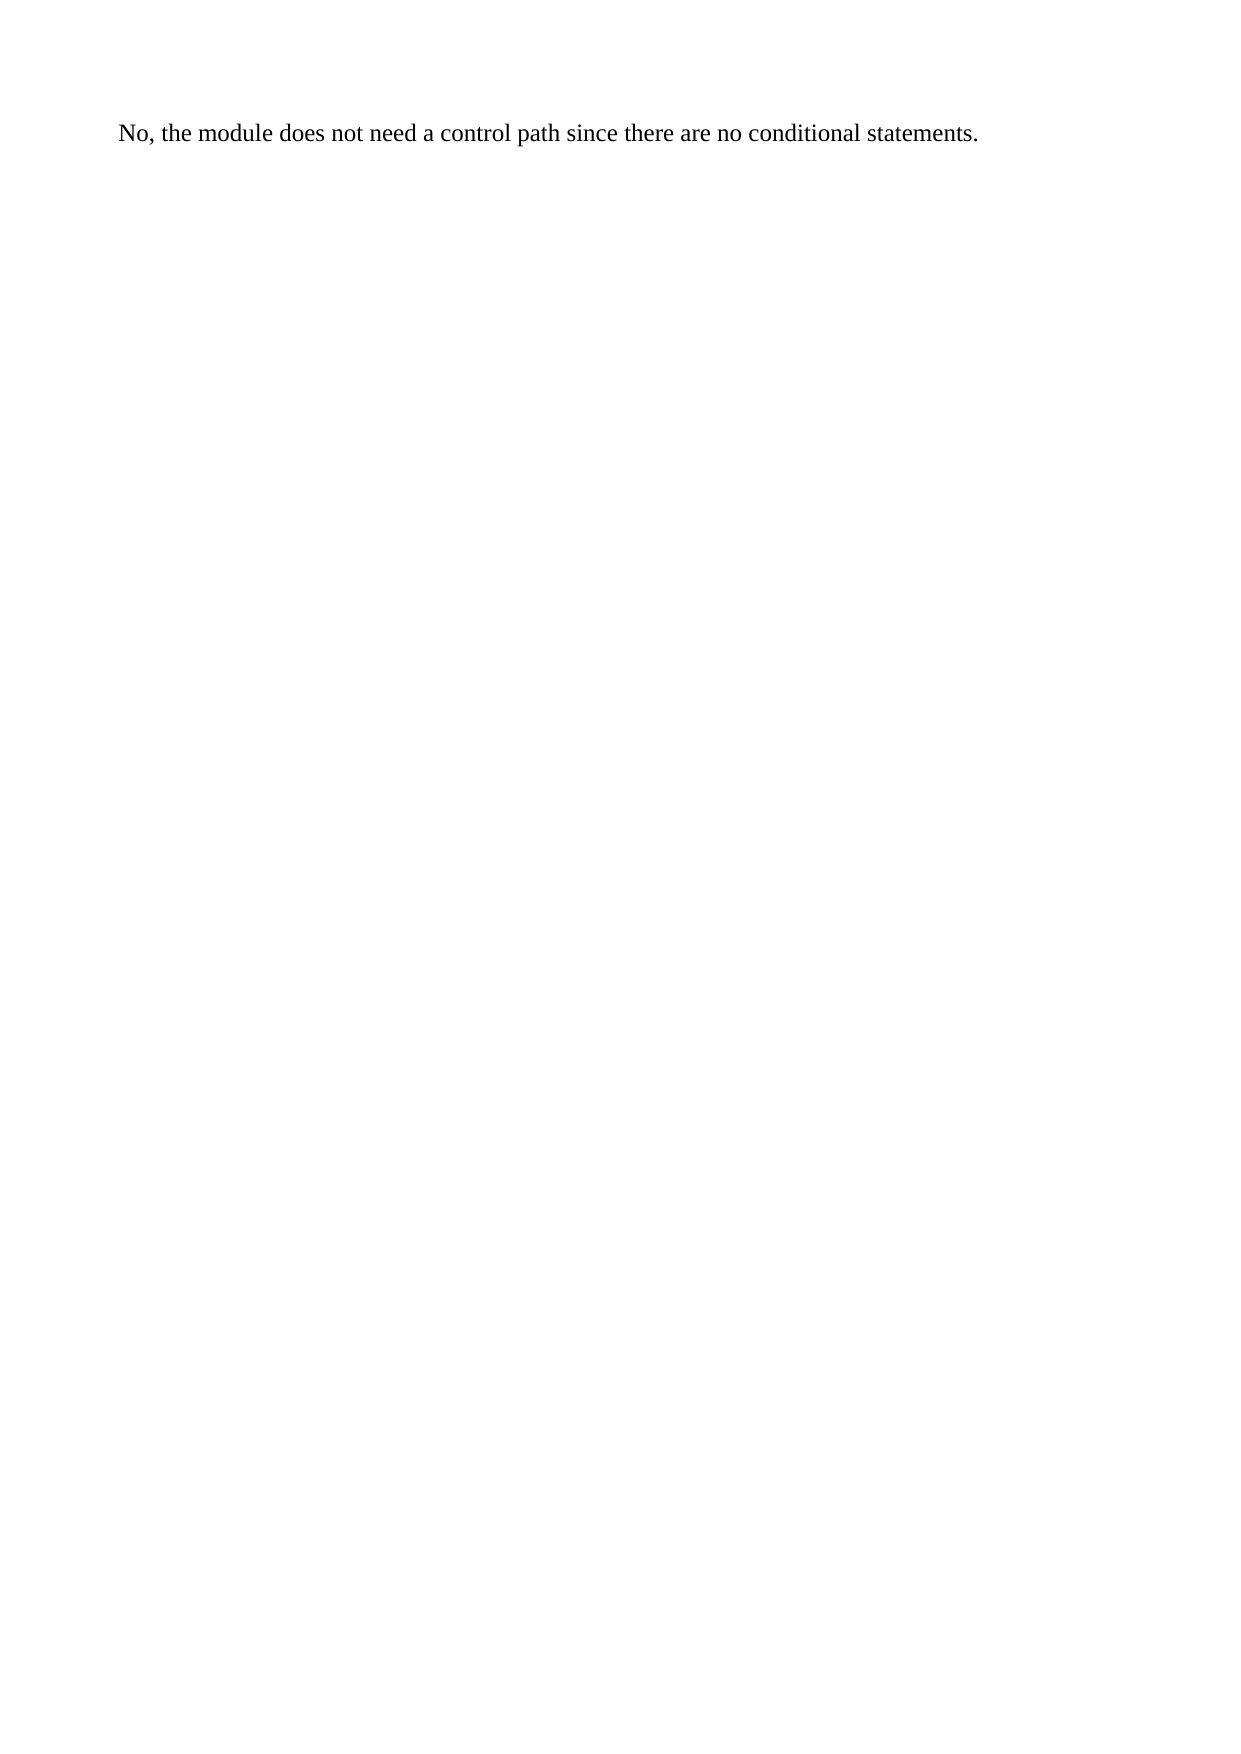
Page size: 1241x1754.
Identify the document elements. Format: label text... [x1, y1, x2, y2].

text No, the module does not need a control path since there are no conditional statements. [118, 118, 1122, 147]
